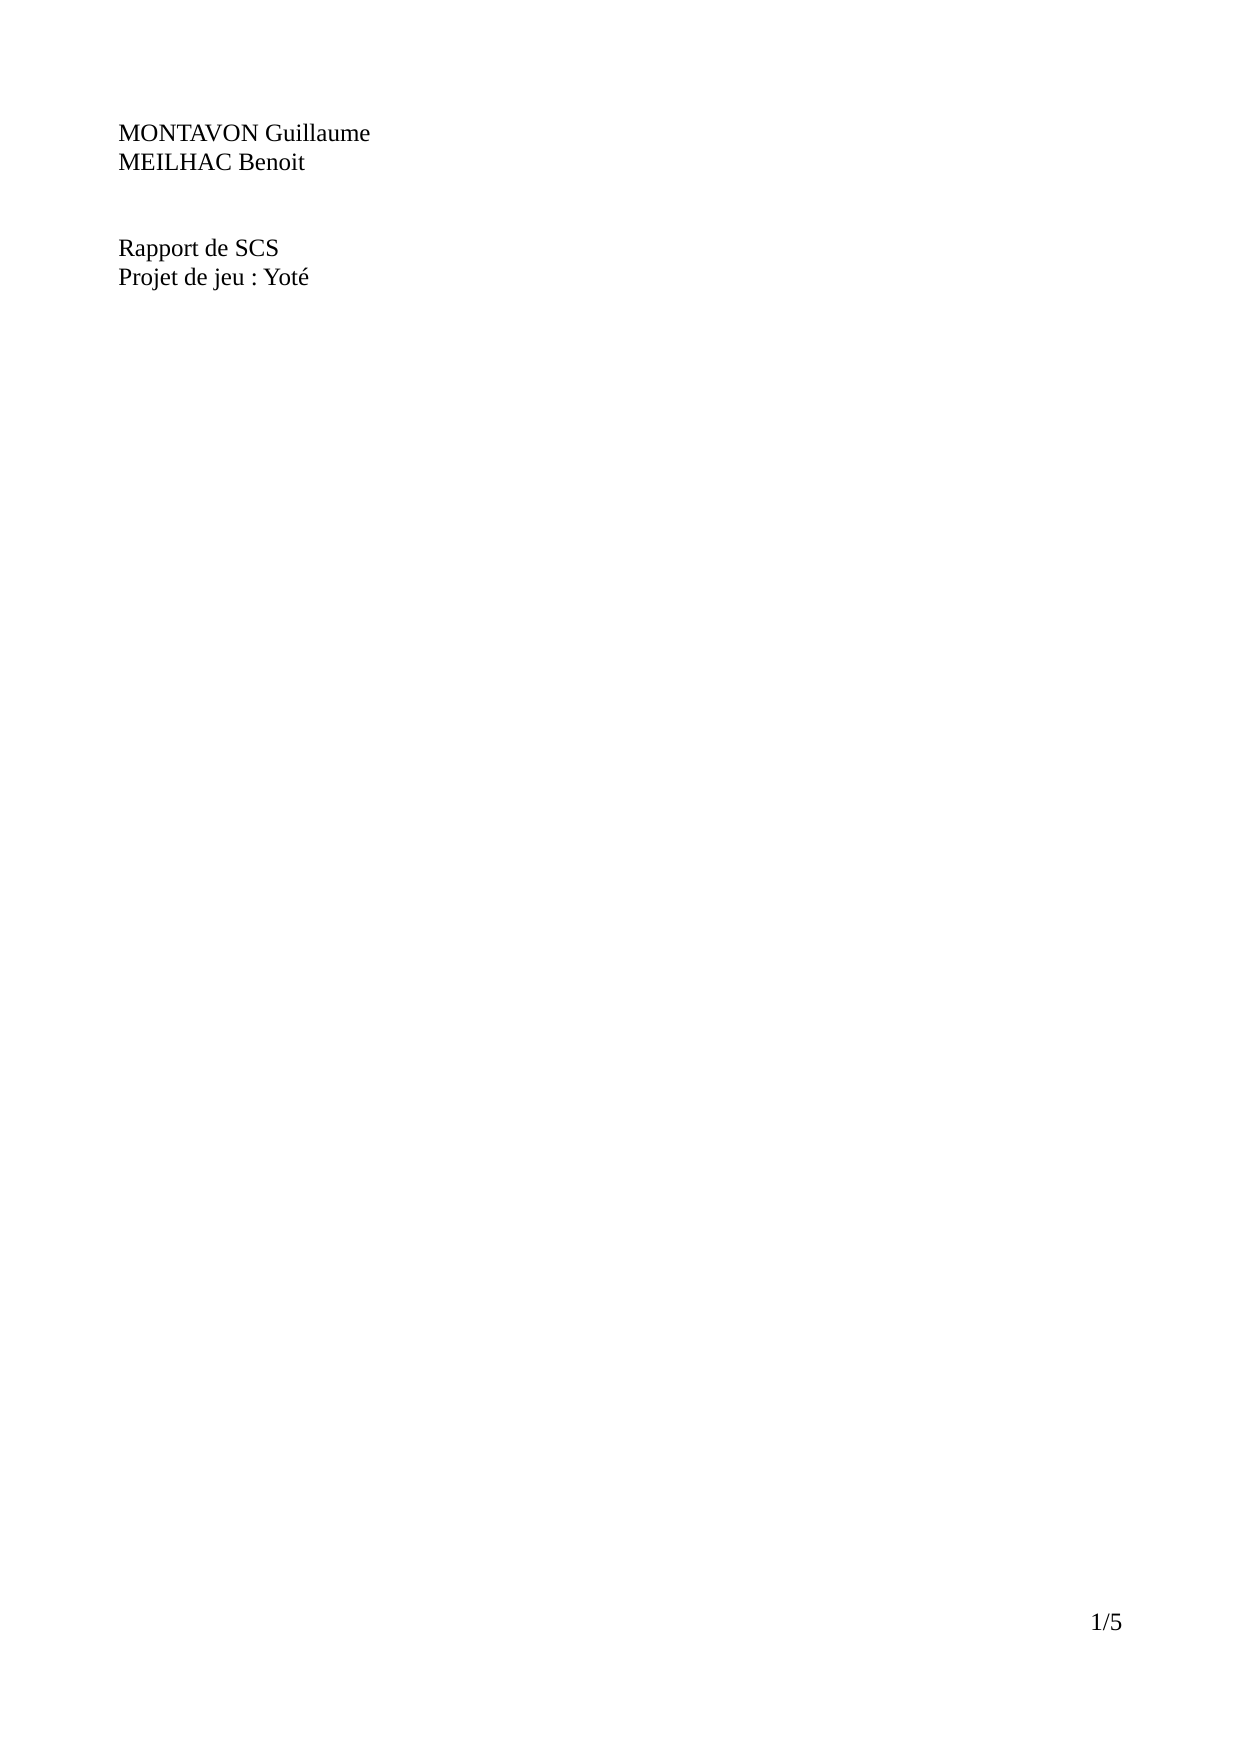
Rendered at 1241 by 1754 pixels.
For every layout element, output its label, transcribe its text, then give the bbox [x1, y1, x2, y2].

text MONTAVON Guillaume [118, 118, 1122, 147]
text Projet de jeu : Yoté [118, 262, 1122, 291]
text MEILHAC Benoit [118, 147, 1122, 176]
text Rapport de SCS [118, 233, 1122, 262]
